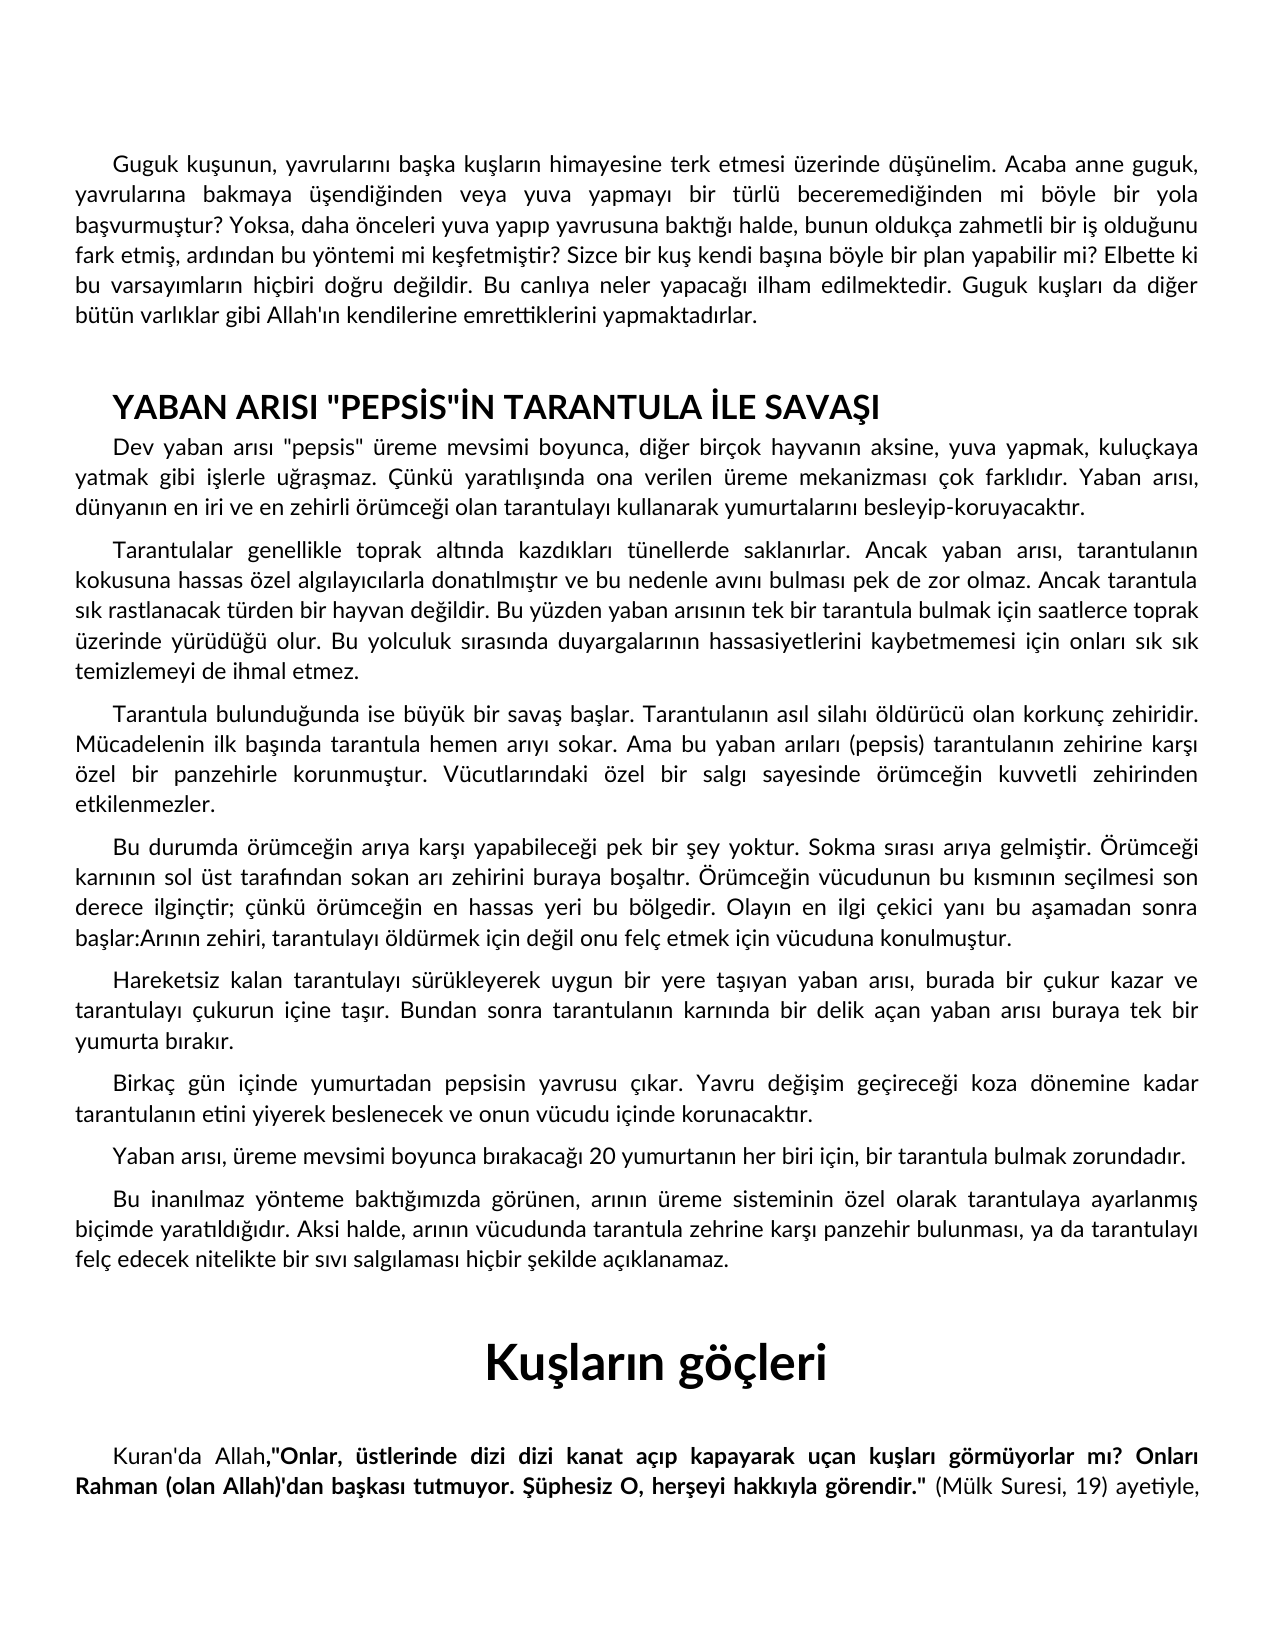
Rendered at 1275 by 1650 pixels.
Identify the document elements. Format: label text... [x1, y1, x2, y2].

text Bu inanılmaz yönteme baktığımızda görünen, arının üreme sisteminin özel olarak tarantulaya ayarlanmış biçimde yaratıldığıdır. Aksi halde, arının vücudunda tarantula zehrine karşı panzehir bulunması, ya da tarantulayı felç edecek nitelikte bir sıvı salgılaması hiçbir şekilde açıklanamaz. [75, 1185, 1200, 1273]
text Bu durumda örümceğin arıya karşı yapabileceği pek bir şey yoktur. Sokma sırası arıya gelmiştir. Örümceği karnının sol üst tarafından sokan arı zehirini buraya boşaltır. Örümceğin vücudunun bu kısmının seçilmesi son derece ilginçtir; çünkü örümceğin en hassas yeri bu bölgedir. Olayın en ilgi çekici yanı bu aşamadan sonra başlar:Arının zehiri, tarantulayı öldürmek için değil onu felç etmek için vücuduna konulmuştur. [75, 833, 1200, 951]
text Tarantula bulunduğunda ise büyük bir savaş başlar. Tarantulanın asıl silahı öldürücü olan korkunç zehiridir. Mücadelenin ilk başında tarantula hemen arıyı sokar. Ama bu yaban arıları (pepsis) tarantulanın zehirine karşı özel bir panzehirle korunmuştur. Vücutlarındaki özel bir salgı sayesinde örümceğin kuvvetli zehirinden etkilenmezler. [75, 699, 1200, 817]
text Dev yaban arısı "pepsis" üreme mevsimi boyunca, diğer birçok hayvanın aksine, yuva yapmak, kuluçkaya yatmak gibi işlerle uğraşmaz. Çünkü yaratılışında ona verilen üreme mekanizması çok farklıdır. Yaban arısı, dünyanın en iri ve en zehirli örümceği olan tarantulayı kullanarak yumurtalarını besleyip-koruyacaktır. [75, 433, 1200, 521]
text Yaban arısı, üreme mevsimi boyunca bırakacağı 20 yumurtanın her biri için, bir tarantula bulmak zorundadır. [75, 1142, 1200, 1169]
subtitle YABAN ARISI "PEPSİS"İN TARANTULA İLE SAVAŞI [112, 386, 1200, 426]
text Tarantulalar genellikle toprak altında kazdıkları tünellerde saklanırlar. Ancak yaban arısı, tarantulanın kokusuna hassas özel algılayıcılarla donatılmıştır ve bu nedenle avını bulması pek de zor olmaz. Ancak tarantula sık rastlanacak türden bir hayvan değildir. Bu yüzden yaban arısının tek bir tarantula bulmak için saatlerce toprak üzerinde yürüdüğü olur. Bu yolculuk sırasında duyargalarının hassasiyetlerini kaybetmemesi için onları sık sık temizlemeyi de ihmal etmez. [75, 536, 1200, 684]
text Guguk kuşunun, yavrularını başka kuşların himayesine terk etmesi üzerinde düşünelim. Acaba anne guguk, yavrularına bakmaya üşendiğinden veya yuva yapmayı bir türlü beceremediğinden mi böyle bir yola başvurmuştur? Yoksa, daha önceleri yuva yapıp yavrusuna baktığı halde, bunun oldukça zahmetli bir iş olduğunu fark etmiş, ardından bu yöntemi mi keşfetmiştir? Sizce bir kuş kendi başına böyle bir plan yapabilir mi? Elbette ki bu varsayımların hiçbiri doğru değildir. Bu canlıya neler yapacağı ilham edilmektedir. Guguk kuşları da diğer bütün varlıklar gibi Allah'ın kendilerine emrettiklerini yapmaktadırlar. [75, 150, 1200, 328]
subtitle Kuşların göçleri [112, 1331, 1200, 1391]
text Birkaç gün içinde yumurtadan pepsisin yavrusu çıkar. Yavru değişim geçireceği koza dönemine kadar tarantulanın etini yiyerek beslenecek ve onun vücudu içinde korunacaktır. [75, 1069, 1200, 1127]
text Kuran'da Allah,"Onlar, üstlerinde dizi dizi kanat açıp kapayarak uçan kuşları görmüyorlar mı? Onları Rahman (olan Allah)'dan başkası tutmuyor. Şüphesiz O, herşeyi hakkıyla görendir." (Mülk Suresi, 19) ayetiyle, [75, 1442, 1200, 1499]
text Hareketsiz kalan tarantulayı sürükleyerek uygun bir yere taşıyan yaban arısı, burada bir çukur kazar ve tarantulayı çukurun içine taşır. Bundan sonra tarantulanın karnında bir delik açan yaban arısı buraya tek bir yumurta bırakır. [75, 966, 1200, 1054]
